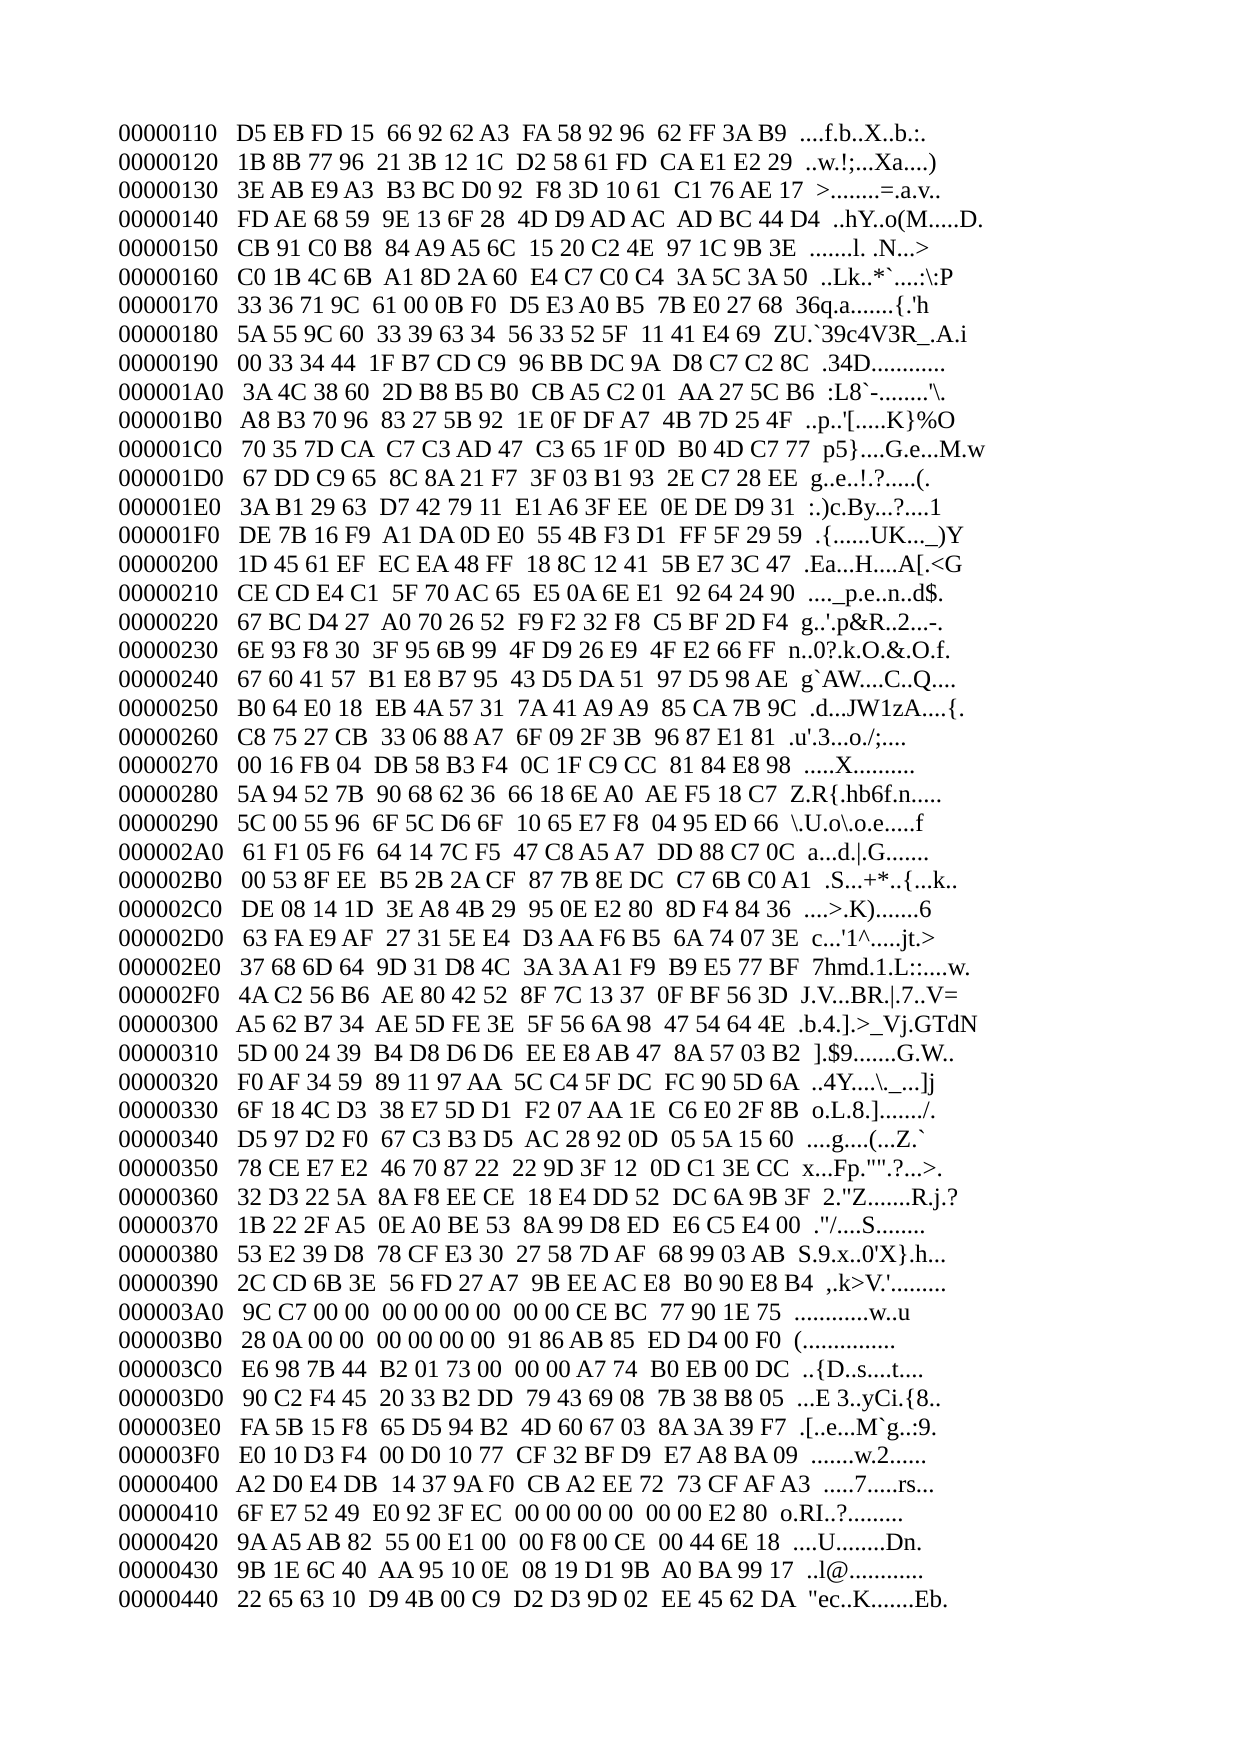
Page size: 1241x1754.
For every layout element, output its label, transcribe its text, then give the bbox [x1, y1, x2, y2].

text 00000230 6E 93 F8 30 3F 95 6B 99 4F D9 26 E9 4F E2 66 FF n..0?.k.O.&.O.f. [118, 636, 1122, 664]
text 000001A0 3A 4C 38 60 2D B8 B5 B0 CB A5 C2 01 AA 27 5C B6 :L8`-........'\. [118, 377, 1122, 406]
text 00000320 F0 AF 34 59 89 11 97 AA 5C C4 5F DC FC 90 5D 6A ..4Y....\._...]j [118, 1067, 1122, 1096]
text 000001F0 DE 7B 16 F9 A1 DA 0D E0 55 4B F3 D1 FF 5F 29 59 .{......UK..._)Y [118, 521, 1122, 549]
text 00000340 D5 97 D2 F0 67 C3 B3 D5 AC 28 92 0D 05 5A 15 60 ....g....(...Z.` [118, 1124, 1122, 1153]
text 00000110 D5 EB FD 15 66 92 62 A3 FA 58 92 96 62 FF 3A B9 ....f.b..X..b.:. [118, 118, 1122, 147]
text 00000160 C0 1B 4C 6B A1 8D 2A 60 E4 C7 C0 C4 3A 5C 3A 50 ..Lk..*`....:\:P [118, 262, 1122, 291]
text 00000140 FD AE 68 59 9E 13 6F 28 4D D9 AD AC AD BC 44 D4 ..hY..o(M.....D. [118, 204, 1122, 233]
text 00000120 1B 8B 77 96 21 3B 12 1C D2 58 61 FD CA E1 E2 29 ..w.!;...Xa....) [118, 147, 1122, 176]
text 00000440 22 65 63 10 D9 4B 00 C9 D2 D3 9D 02 EE 45 62 DA "ec..K.......Eb. [118, 1584, 1122, 1613]
text 00000180 5A 55 9C 60 33 39 63 34 56 33 52 5F 11 41 E4 69 ZU.`39c4V3R_.A.i [118, 319, 1122, 348]
text 00000420 9A A5 AB 82 55 00 E1 00 00 F8 00 CE 00 44 6E 18 ....U........Dn. [118, 1527, 1122, 1556]
text 00000300 A5 62 B7 34 AE 5D FE 3E 5F 56 6A 98 47 54 64 4E .b.4.].>_Vj.GTdN [118, 1009, 1122, 1038]
text 000001C0 70 35 7D CA C7 C3 AD 47 C3 65 1F 0D B0 4D C7 77 p5}....G.e...M.w [118, 434, 1122, 463]
text 000003C0 E6 98 7B 44 B2 01 73 00 00 00 A7 74 B0 EB 00 DC ..{D..s....t.... [118, 1354, 1122, 1383]
text 000002E0 37 68 6D 64 9D 31 D8 4C 3A 3A A1 F9 B9 E5 77 BF 7hmd.1.L::....w. [118, 952, 1122, 981]
text 000001B0 A8 B3 70 96 83 27 5B 92 1E 0F DF A7 4B 7D 25 4F ..p..'[.....K}%O [118, 406, 1122, 434]
text 00000130 3E AB E9 A3 B3 BC D0 92 F8 3D 10 61 C1 76 AE 17 >........=.a.v.. [118, 176, 1122, 204]
text 000003A0 9C C7 00 00 00 00 00 00 00 00 CE BC 77 90 1E 75 ............w..u [118, 1297, 1122, 1326]
text 00000190 00 33 34 44 1F B7 CD C9 96 BB DC 9A D8 C7 C2 8C .34D............ [118, 348, 1122, 377]
text 000002F0 4A C2 56 B6 AE 80 42 52 8F 7C 13 37 0F BF 56 3D J.V...BR.|.7..V= [118, 981, 1122, 1009]
text 00000250 B0 64 E0 18 EB 4A 57 31 7A 41 A9 A9 85 CA 7B 9C .d...JW1zA....{. [118, 693, 1122, 722]
text 000003F0 E0 10 D3 F4 00 D0 10 77 CF 32 BF D9 E7 A8 BA 09 .......w.2...... [118, 1441, 1122, 1469]
text 000003D0 90 C2 F4 45 20 33 B2 DD 79 43 69 08 7B 38 B8 05 ...E 3..yCi.{8.. [118, 1383, 1122, 1412]
text 00000350 78 CE E7 E2 46 70 87 22 22 9D 3F 12 0D C1 3E CC x...Fp."".?...>. [118, 1153, 1122, 1182]
text 00000330 6F 18 4C D3 38 E7 5D D1 F2 07 AA 1E C6 E0 2F 8B o.L.8.]......./. [118, 1096, 1122, 1124]
text 00000220 67 BC D4 27 A0 70 26 52 F9 F2 32 F8 C5 BF 2D F4 g..'.p&R..2...-. [118, 607, 1122, 636]
text 000003B0 28 0A 00 00 00 00 00 00 91 86 AB 85 ED D4 00 F0 (............... [118, 1326, 1122, 1354]
text 00000360 32 D3 22 5A 8A F8 EE CE 18 E4 DD 52 DC 6A 9B 3F 2."Z.......R.j.? [118, 1182, 1122, 1211]
text 000001E0 3A B1 29 63 D7 42 79 11 E1 A6 3F EE 0E DE D9 31 :.)c.By...?....1 [118, 492, 1122, 521]
text 00000370 1B 22 2F A5 0E A0 BE 53 8A 99 D8 ED E6 C5 E4 00 ."/....S........ [118, 1211, 1122, 1239]
text 00000400 A2 D0 E4 DB 14 37 9A F0 CB A2 EE 72 73 CF AF A3 .....7.....rs... [118, 1469, 1122, 1498]
text 00000430 9B 1E 6C 40 AA 95 10 0E 08 19 D1 9B A0 BA 99 17 ..l@............ [118, 1556, 1122, 1584]
text 00000210 CE CD E4 C1 5F 70 AC 65 E5 0A 6E E1 92 64 24 90 ...._p.e..n..d$. [118, 578, 1122, 607]
text 00000150 CB 91 C0 B8 84 A9 A5 6C 15 20 C2 4E 97 1C 9B 3E .......l. .N...> [118, 233, 1122, 262]
text 00000310 5D 00 24 39 B4 D8 D6 D6 EE E8 AB 47 8A 57 03 B2 ].$9.......G.W.. [118, 1038, 1122, 1067]
text 000003E0 FA 5B 15 F8 65 D5 94 B2 4D 60 67 03 8A 3A 39 F7 .[..e...M`g..:9. [118, 1412, 1122, 1441]
text 00000290 5C 00 55 96 6F 5C D6 6F 10 65 E7 F8 04 95 ED 66 \.U.o\.o.e.....f [118, 808, 1122, 837]
text 000002B0 00 53 8F EE B5 2B 2A CF 87 7B 8E DC C7 6B C0 A1 .S...+*..{...k.. [118, 866, 1122, 894]
text 00000240 67 60 41 57 B1 E8 B7 95 43 D5 DA 51 97 D5 98 AE g`AW....C..Q.... [118, 664, 1122, 693]
text 000002A0 61 F1 05 F6 64 14 7C F5 47 C8 A5 A7 DD 88 C7 0C a...d.|.G....... [118, 837, 1122, 866]
text 00000380 53 E2 39 D8 78 CF E3 30 27 58 7D AF 68 99 03 AB S.9.x..0'X}.h... [118, 1239, 1122, 1268]
text 00000410 6F E7 52 49 E0 92 3F EC 00 00 00 00 00 00 E2 80 o.RI..?......... [118, 1498, 1122, 1527]
text 00000270 00 16 FB 04 DB 58 B3 F4 0C 1F C9 CC 81 84 E8 98 .....X.......... [118, 751, 1122, 779]
text 00000280 5A 94 52 7B 90 68 62 36 66 18 6E A0 AE F5 18 C7 Z.R{.hb6f.n..... [118, 779, 1122, 808]
text 00000200 1D 45 61 EF EC EA 48 FF 18 8C 12 41 5B E7 3C 47 .Ea...H....A[.<G [118, 549, 1122, 578]
text 000002C0 DE 08 14 1D 3E A8 4B 29 95 0E E2 80 8D F4 84 36 ....>.K).......6 [118, 894, 1122, 923]
text 000002D0 63 FA E9 AF 27 31 5E E4 D3 AA F6 B5 6A 74 07 3E c...'1^.....jt.> [118, 923, 1122, 952]
text 00000260 C8 75 27 CB 33 06 88 A7 6F 09 2F 3B 96 87 E1 81 .u'.3...o./;.... [118, 722, 1122, 751]
text 00000170 33 36 71 9C 61 00 0B F0 D5 E3 A0 B5 7B E0 27 68 36q.a.......{.'h [118, 291, 1122, 319]
text 000001D0 67 DD C9 65 8C 8A 21 F7 3F 03 B1 93 2E C7 28 EE g..e..!.?.....(. [118, 463, 1122, 492]
text 00000390 2C CD 6B 3E 56 FD 27 A7 9B EE AC E8 B0 90 E8 B4 ,.k>V.'......... [118, 1268, 1122, 1297]
